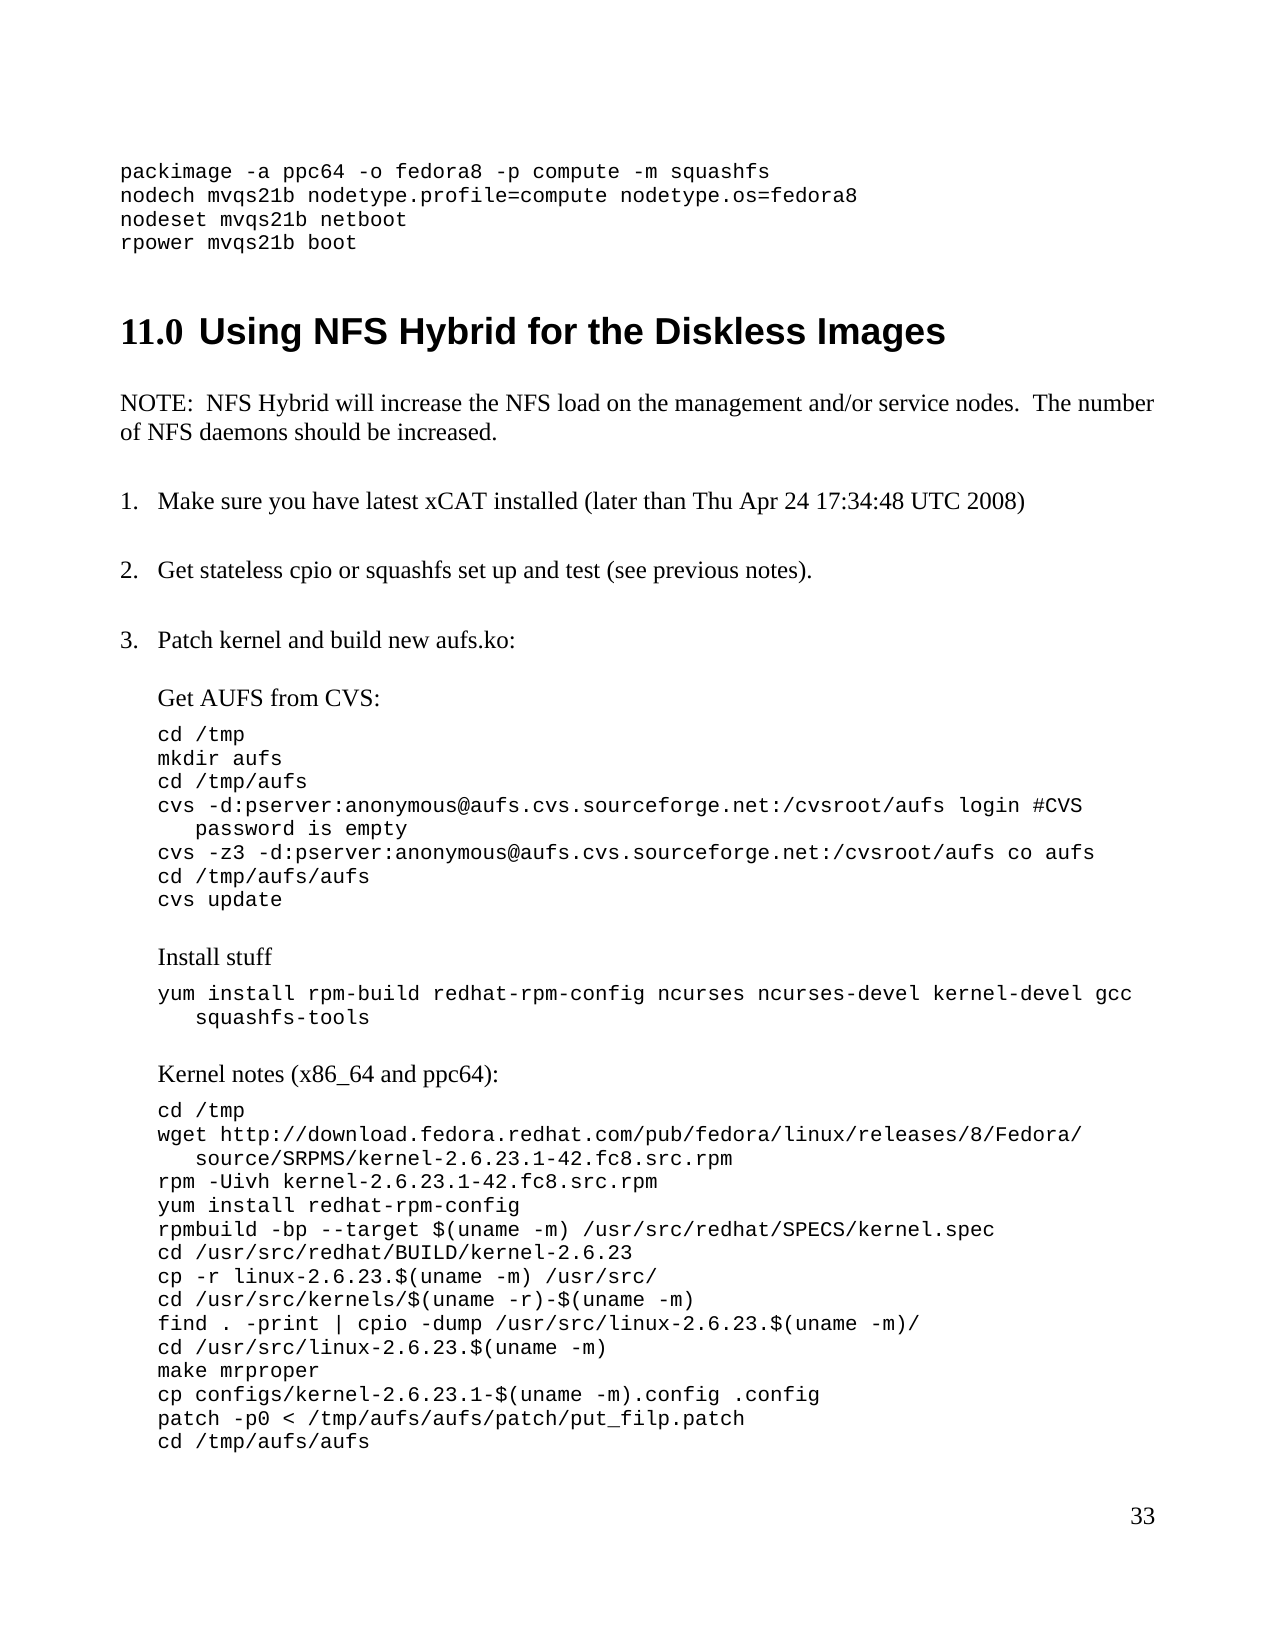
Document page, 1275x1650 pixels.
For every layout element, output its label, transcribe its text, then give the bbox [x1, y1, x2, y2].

text cd /tmp [157, 724, 1155, 747]
text cd /tmp/aufs/aufs [157, 866, 1155, 889]
text find . -print | cpio -dump /usr/src/linux-2.6.23.$(uname -m)/ [157, 1313, 1155, 1337]
text cd /usr/src/redhat/BUILD/kernel-2.6.23 [157, 1242, 1155, 1266]
text Get AUFS from CVS: [157, 683, 1155, 711]
text cd /tmp [157, 1100, 1155, 1124]
text Kernel notes (x86_64 and ppc64): [157, 1059, 1155, 1088]
list Patch kernel and build new aufs.ko: [120, 625, 1155, 654]
text cd /tmp/aufs [157, 771, 1155, 795]
text cp configs/kernel-2.6.23.1-$(uname -m).config .config [157, 1384, 1155, 1408]
text cvs -z3 -d:pserver:anonymous@aufs.cvs.sourceforge.net:/cvsroot/aufs co aufs [157, 842, 1155, 866]
text nodech mvqs21b nodetype.profile=compute nodetype.os=fedora8 [120, 185, 1155, 208]
text yum install redhat-rpm-config [157, 1195, 1155, 1218]
text rpower mvqs21b boot [120, 232, 1155, 256]
text cvs -d:pserver:anonymous@aufs.cvs.sourceforge.net:/cvsroot/aufs login #CVS password is empty [157, 795, 1155, 842]
text packimage -a ppc64 -o fedora8 -p compute -m squashfs [120, 161, 1155, 185]
text cd /tmp/aufs/aufs [157, 1431, 1155, 1455]
text Install stuff [157, 942, 1155, 971]
text wget http://download.fedora.redhat.com/pub/fedora/linux/releases/8/Fedora/source/SRPMS/kernel-2.6.23.1-42.fc8.src.rpm [157, 1124, 1155, 1171]
text NOTE: NFS Hybrid will increase the NFS load on the management and/or service nodes. The number of NFS daemons should be increased. [120, 388, 1155, 445]
text rpmbuild -bp --target $(uname -m) /usr/src/redhat/SPECS/kernel.spec [157, 1218, 1155, 1242]
text nodeset mvqs21b netboot [120, 208, 1155, 232]
text cd /usr/src/kernels/$(uname -r)-$(uname -m) [157, 1289, 1155, 1313]
text mkdir aufs [157, 747, 1155, 771]
text make mrproper [157, 1360, 1155, 1384]
text cvs update [157, 889, 1155, 913]
text patch -p0 < /tmp/aufs/aufs/patch/put_filp.patch [157, 1408, 1155, 1431]
text cp -r linux-2.6.23.$(uname -m) /usr/src/ [157, 1266, 1155, 1289]
text cd /usr/src/linux-2.6.23.$(uname -m) [157, 1337, 1155, 1360]
subtitle Using NFS Hybrid for the Diskless Images [120, 309, 1155, 353]
text rpm -Uivh kernel-2.6.23.1-42.fc8.src.rpm [157, 1171, 1155, 1195]
list Get stateless cpio or squashfs set up and test (see previous notes). [120, 556, 1155, 584]
text yum install rpm-build redhat-rpm-config ncurses ncurses-devel kernel-devel gcc squashfs-tools [157, 983, 1155, 1030]
list Make sure you have latest xCAT installed (later than Thu Apr 24 17:34:48 UTC 2008) [120, 486, 1155, 515]
